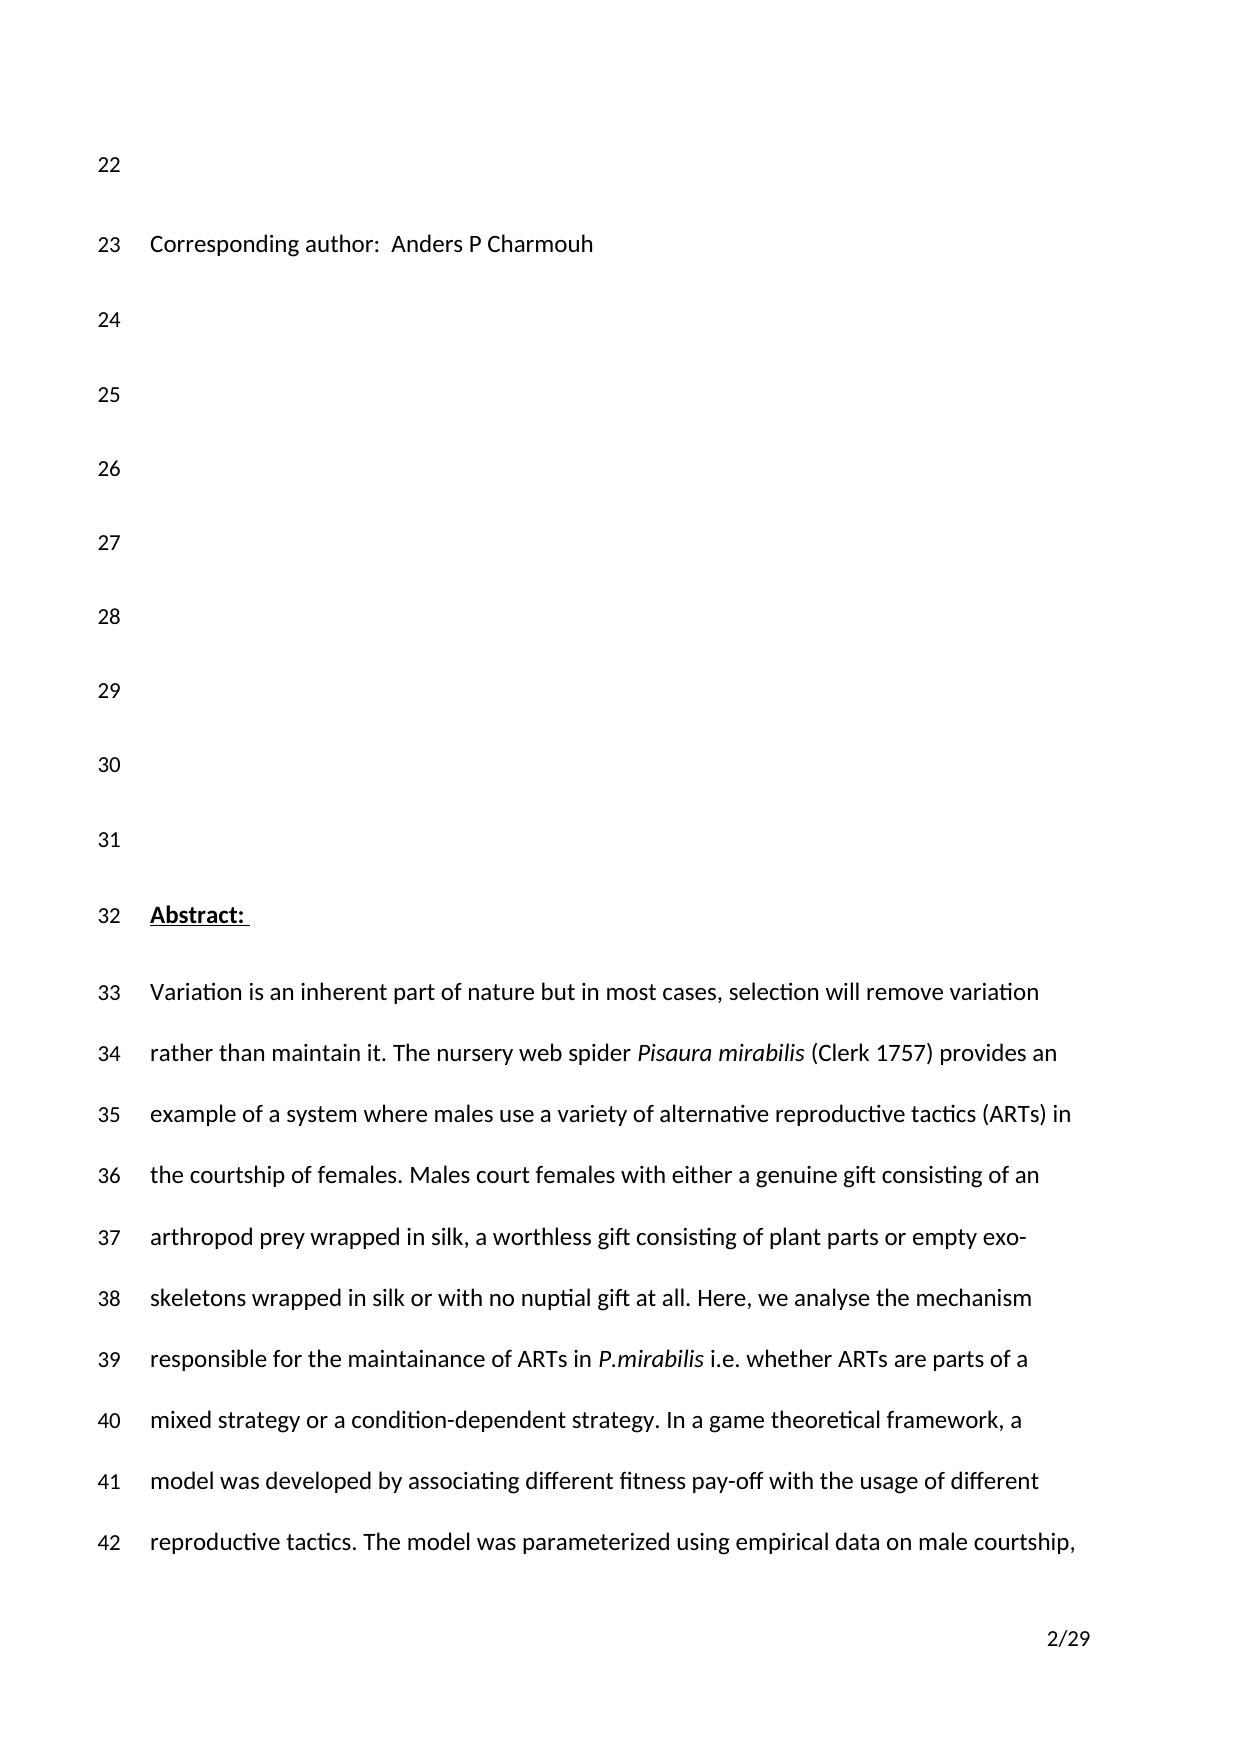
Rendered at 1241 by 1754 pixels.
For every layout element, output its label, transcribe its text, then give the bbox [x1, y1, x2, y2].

text Corresponding author: Anders P Charmouh [150, 228, 1090, 258]
text Abstract: [150, 899, 1090, 929]
text Variation is an inherent part of nature but in most cases, selection will remove variation rather than maintain it. The nursery web spider Pisaura mirabilis (Clerk 1757) provides an example of a system where males use a variety of alternative reproductive tactics (ARTs) in the courtship of females. Males court females with either a genuine gift consisting of an arthropod prey wrapped in silk, a worthless gift consisting of plant parts or empty exo-skeletons wrapped in silk or with no nuptial gift at all. Here, we analyse the mechanism responsible for the maintainance of ARTs in P.mirabilis i.e. whether ARTs are parts of a mixed strategy or a condition-dependent strategy. In a game theoretical framework, a model was developed by associating different fitness pay-off with the usage of different reproductive tactics. The model was parameterized using empirical data on male courtship, [150, 976, 1090, 1556]
